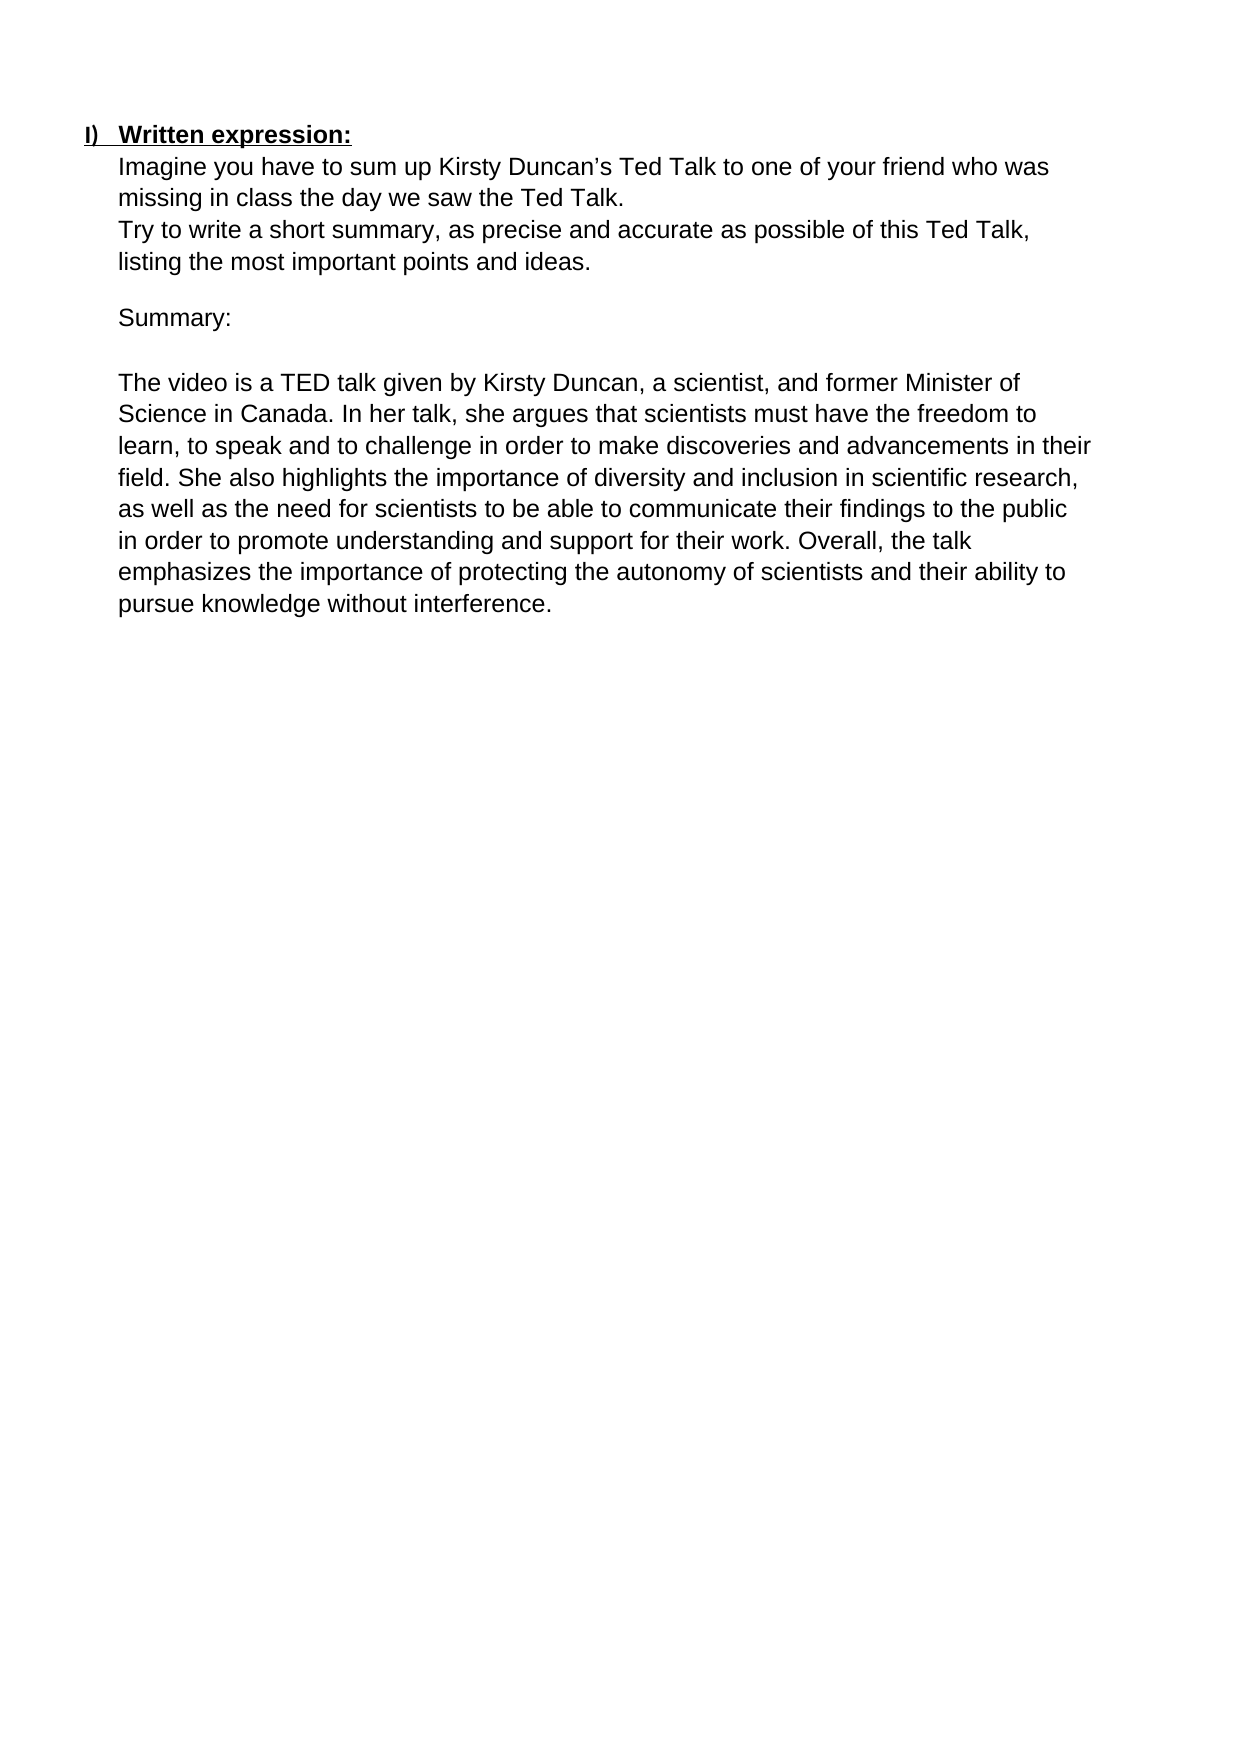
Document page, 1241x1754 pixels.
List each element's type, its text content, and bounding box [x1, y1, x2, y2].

text The video is a TED talk given by Kirsty Duncan, a scientist, and former Minister of Science in Canada. In her talk, she argues that scientists must have the freedom to learn, to speak and to challenge in order to make discoveries and advancements in their field. She also highlights the importance of diversity and inclusion in scientific research, as well as the need for scientists to be able to communicate their findings to the public in order to promote understanding and support for their work. Overall, the talk emphasizes the importance of protecting the autonomy of scientists and their ability to pursue knowledge without interference. [118, 368, 1094, 617]
list Written expression: [84, 119, 1094, 150]
text Imagine you have to sum up Kirsty Duncan’s Ted Talk to one of your friend who was missing in class the day we saw the Ted Talk. [118, 152, 1094, 212]
text Summary: [118, 303, 1094, 331]
text Try to write a short summary, as precise and accurate as possible of this Ted Talk, listing the most important points and ideas. [118, 215, 1094, 275]
